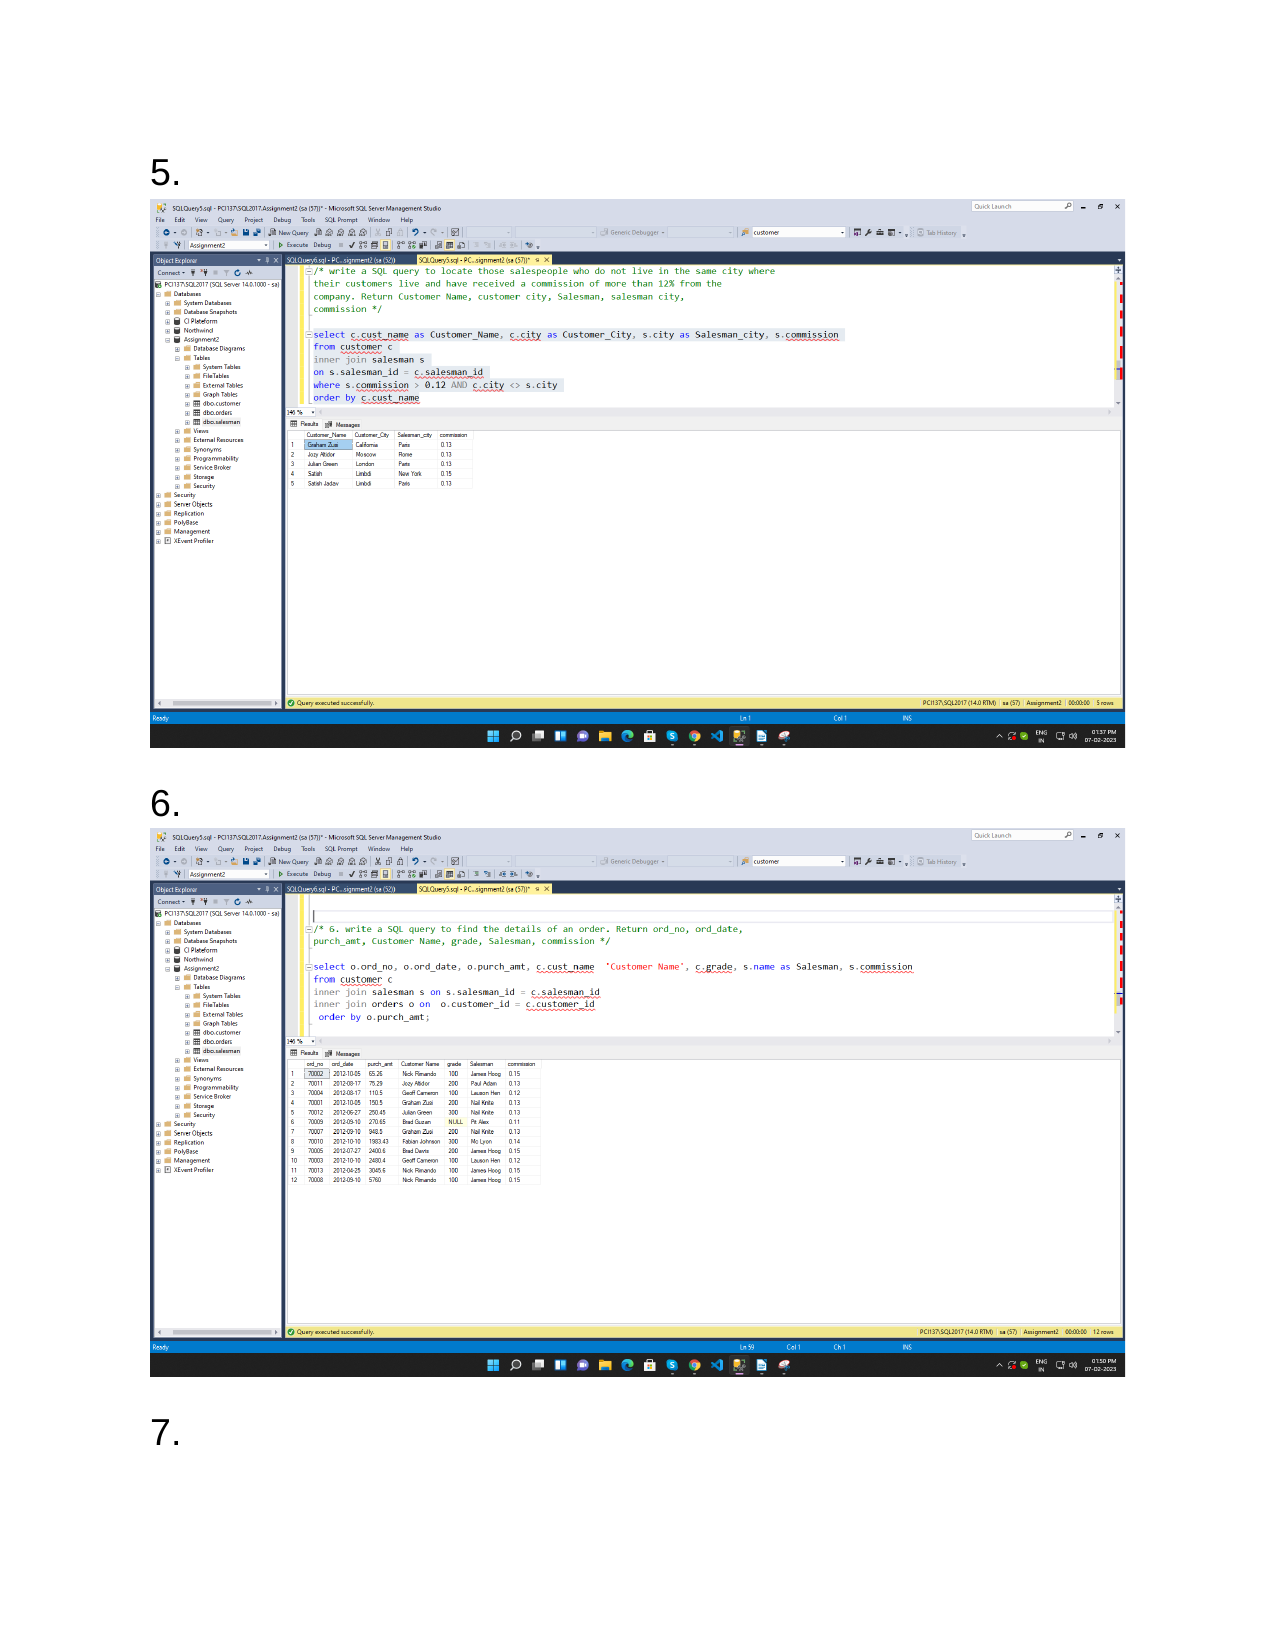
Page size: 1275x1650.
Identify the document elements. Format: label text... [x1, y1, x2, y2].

picture [150, 828, 1125, 1377]
text 7. [150, 1411, 1125, 1454]
text 6. [150, 782, 1125, 828]
picture [150, 199, 1125, 748]
text 5. [150, 150, 1125, 193]
